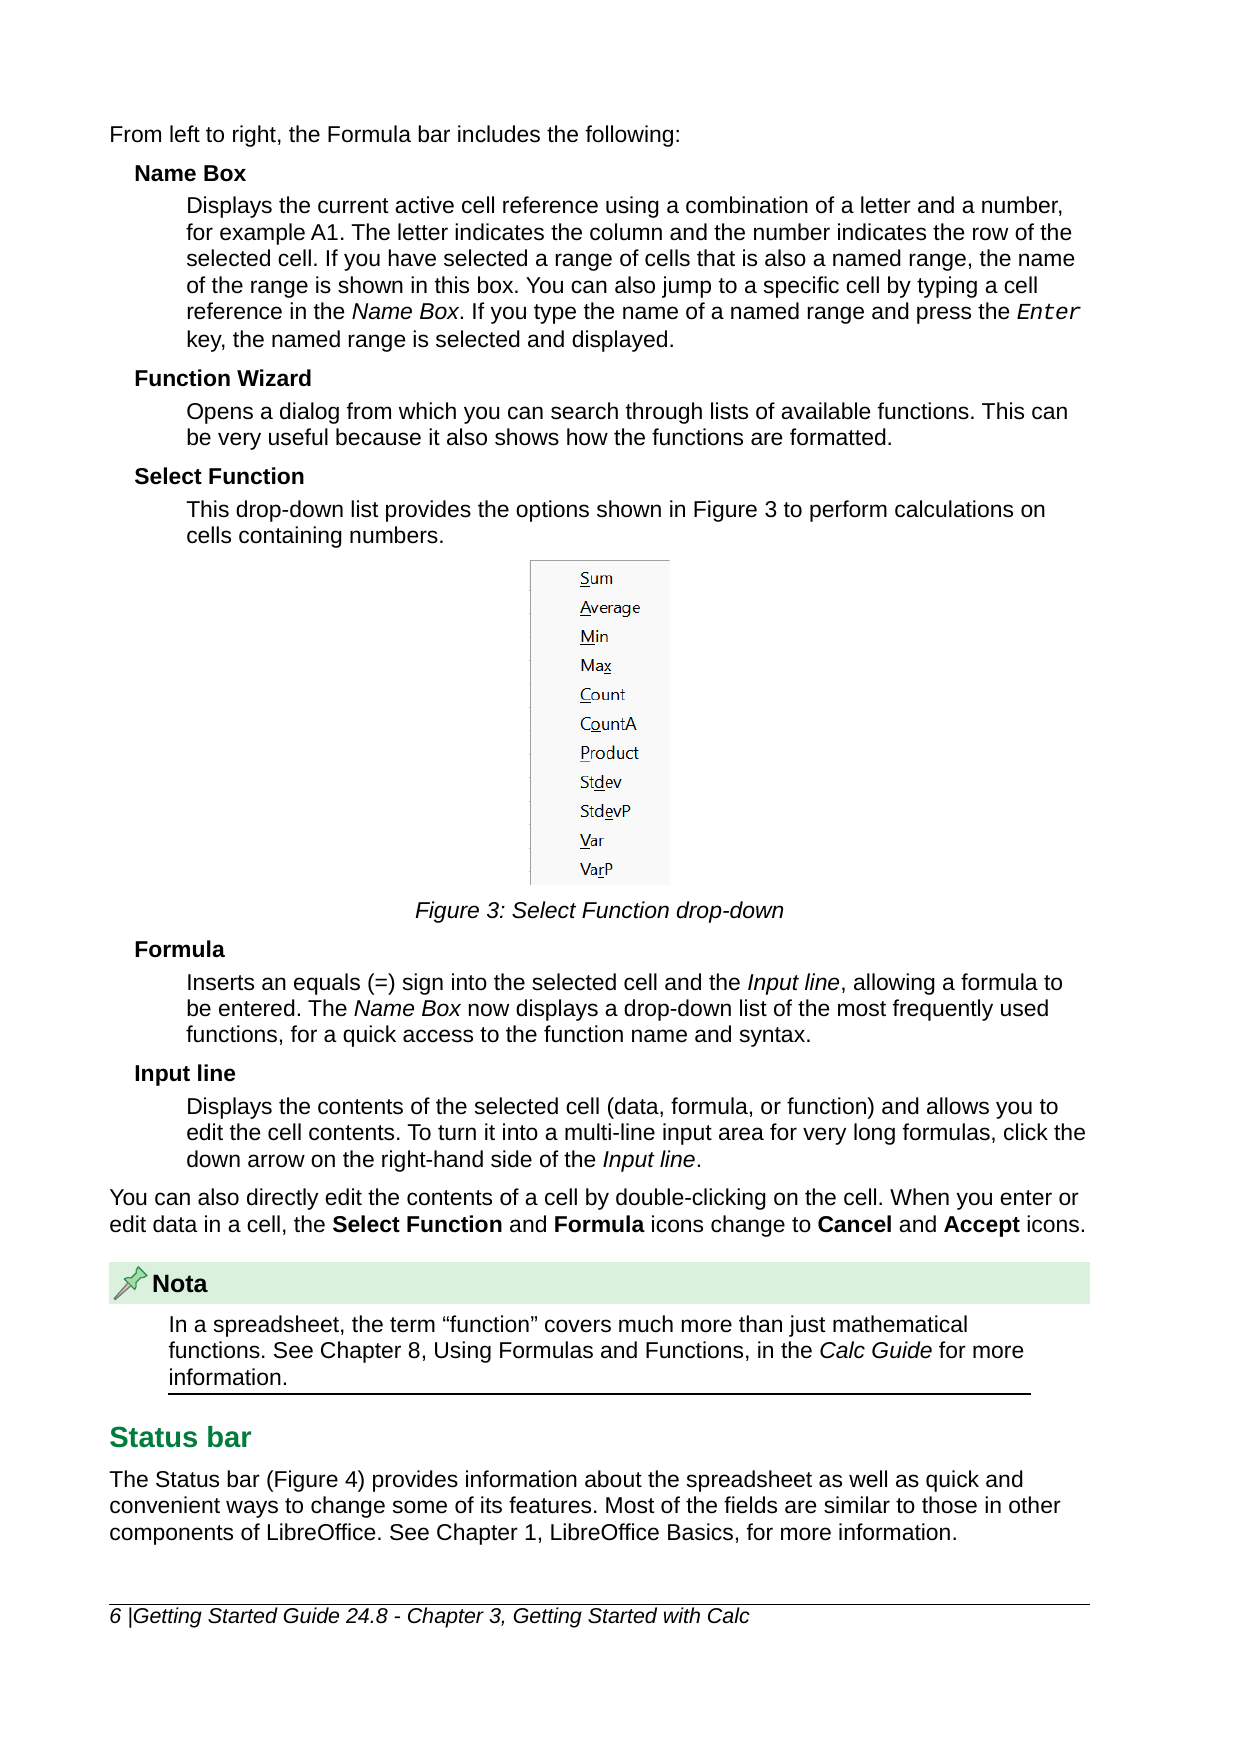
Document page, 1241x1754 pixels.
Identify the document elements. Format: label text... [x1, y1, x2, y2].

text Inserts an equals (=) sign into the selected cell and the Input line, allowing a formula to be entered. The Name Box now displays a drop-down list of the most frequently used functions, for a quick access to the function name and syntax. [186, 969, 1090, 1048]
text The Status bar (Figure 4) provides information about the spreadsheet as well as quick and convenient ways to change some of its features. Most of the fields are similar to those in other components of LibreOffice. See Chapter 1, LibreOffice Basics, for more information. [109, 1466, 1090, 1545]
text Figure 3: Select Function drop-down [415, 897, 784, 924]
text You can also directly edit the contents of a cell by double-clicking on the cell. When you enter or edit data in a cell, the Select Function and Formula icons change to Cancel and Accept icons. [109, 1184, 1090, 1237]
text Name Box [134, 160, 1090, 186]
text Input line [134, 1060, 1090, 1087]
text This drop-down list provides the options shown in Figure 3 to perform calculations on cells containing numbers. [186, 496, 1090, 548]
text Formula [134, 936, 1090, 962]
list From left to right, the Formula bar includes the following: [109, 121, 1090, 147]
text Function Wizard [134, 365, 1090, 391]
text In a spreadsheet, the term “function” covers much more than just mathematical functions. See Chapter 8, Using Formulas and Functions, in the Calc Guide for more information. [168, 1311, 1031, 1393]
picture [529, 560, 670, 885]
text Opens a dialog from which you can search through lists of available functions. This can be very useful because it also shows how the functions are formatted. [186, 398, 1090, 450]
subtitle Nota [151, 1262, 1090, 1304]
subtitle Status bar [109, 1420, 1090, 1453]
text Displays the contents of the selected cell (data, formula, or function) and allows you to edit the cell contents. To turn it into a multi-line input area for very long formulas, click the down arrow on the right-hand side of the Input line. [186, 1093, 1090, 1172]
text Displays the current active cell reference using a combination of a letter and a number, for example A1. The letter indicates the column and the number indicates the row of the selected cell. If you have selected a range of cells that is also a named range, the name of the range is shown in this box. You can also jump to a specific cell by typing a cell reference in the Name Box. If you type the name of a named range and press the Enter key, the named range is selected and displayed. [186, 192, 1090, 353]
text Select Function [134, 463, 1090, 489]
